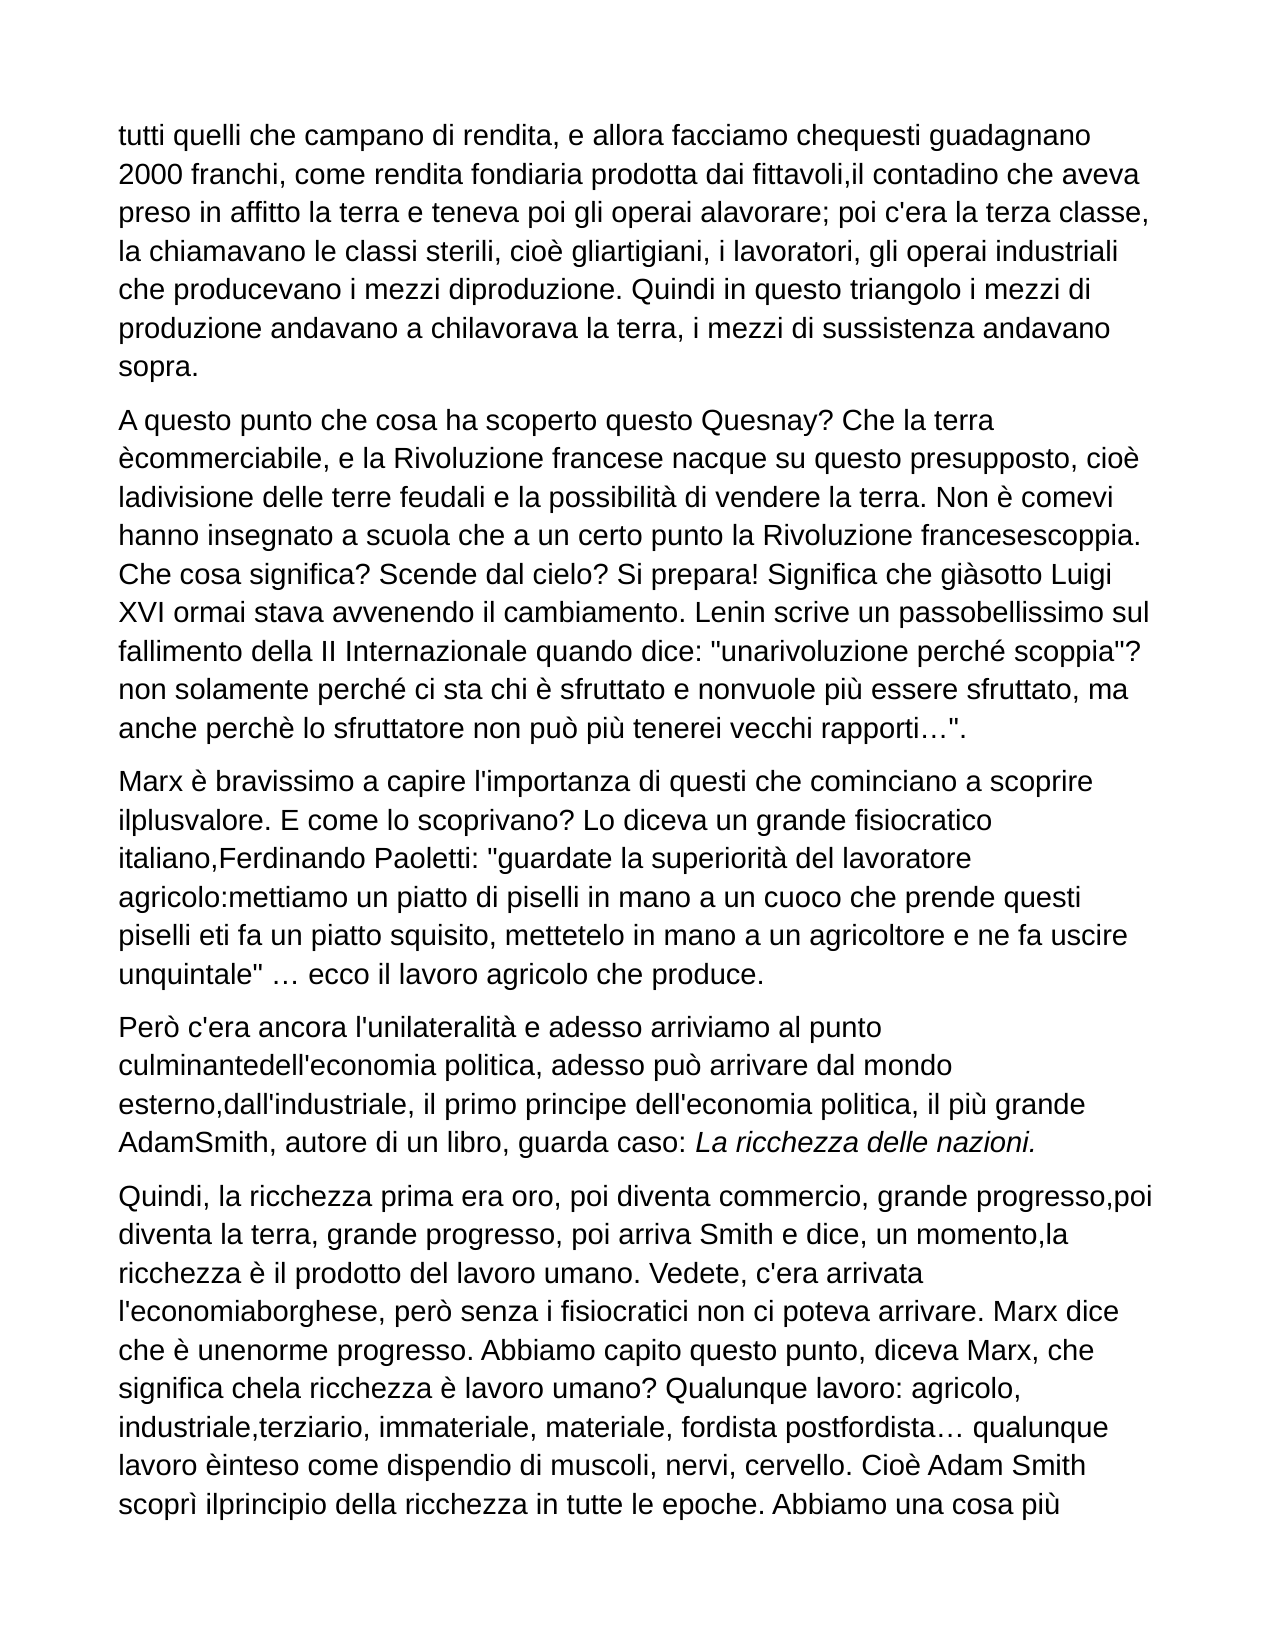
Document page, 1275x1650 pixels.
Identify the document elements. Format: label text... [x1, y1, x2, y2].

text tutti quelli che campano di rendita, e allora facciamo chequesti guadagnano 2000 franchi, come rendita fondiaria prodotta dai fittavoli,il contadino che aveva preso in affitto la terra e teneva poi gli operai alavorare; poi c'era la terza classe, la chiamavano le classi sterili, cioè gliartigiani, i lavoratori, gli operai industriali che producevano i mezzi diproduzione. Quindi in questo triangolo i mezzi di produzione andavano a chilavorava la terra, i mezzi di sussistenza andavano sopra. [118, 118, 1157, 383]
text Quindi, la ricchezza prima era oro, poi diventa commercio, grande progresso,poi diventa la terra, grande progresso, poi arriva Smith e dice, un momento,la ricchezza è il prodotto del lavoro umano. Vedete, c'era arrivata l'economiaborghese, però senza i fisiocratici non ci poteva arrivare. Marx dice che è unenorme progresso. Abbiamo capito questo punto, diceva Marx, che significa chela ricchezza è lavoro umano? Qualunque lavoro: agricolo, industriale,terziario, immateriale, materiale, fordista postfordista… qualunque lavoro èinteso come dispendio di muscoli, nervi, cervello. Cioè Adam Smith scoprì ilprincipio della ricchezza in tutte le epoche. Abbiamo una cosa più [118, 1178, 1157, 1520]
text Marx è bravissimo a capire l'importanza di questi che cominciano a scoprire ilplusvalore. E come lo scoprivano? Lo diceva un grande fisiocratico italiano,Ferdinando Paoletti: "guardate la superiorità del lavoratore agricolo:mettiamo un piatto di piselli in mano a un cuoco che prende questi piselli eti fa un piatto squisito, mettetelo in mano a un agricoltore e ne fa uscire unquintale" … ecco il lavoro agricolo che produce. [118, 764, 1157, 990]
text Però c'era ancora l'unilateralità e adesso arriviamo al punto culminantedell'economia politica, adesso può arrivare dal mondo esterno,dall'industriale, il primo principe dell'economia politica, il più grande AdamSmith, autore di un libro, guarda caso: La ricchezza delle nazioni. [118, 1010, 1157, 1159]
text A questo punto che cosa ha scoperto questo Quesnay? Che la terra ècommerciabile, e la Rivoluzione francese nacque su questo presupposto, cioè ladivisione delle terre feudali e la possibilità di vendere la terra. Non è comevi hanno insegnato a scuola che a un certo punto la Rivoluzione francesescoppia. Che cosa significa? Scende dal cielo? Si prepara! Significa che giàsotto Luigi XVI ormai stava avvenendo il cambiamento. Lenin scrive un passobellissimo sul fallimento della II Internazionale quando dice: "unarivoluzione perché scoppia"? non solamente perché ci sta chi è sfruttato e nonvuole più essere sfruttato, ma anche perchè lo sfruttatore non può più tenerei vecchi rapporti…". [118, 402, 1157, 744]
